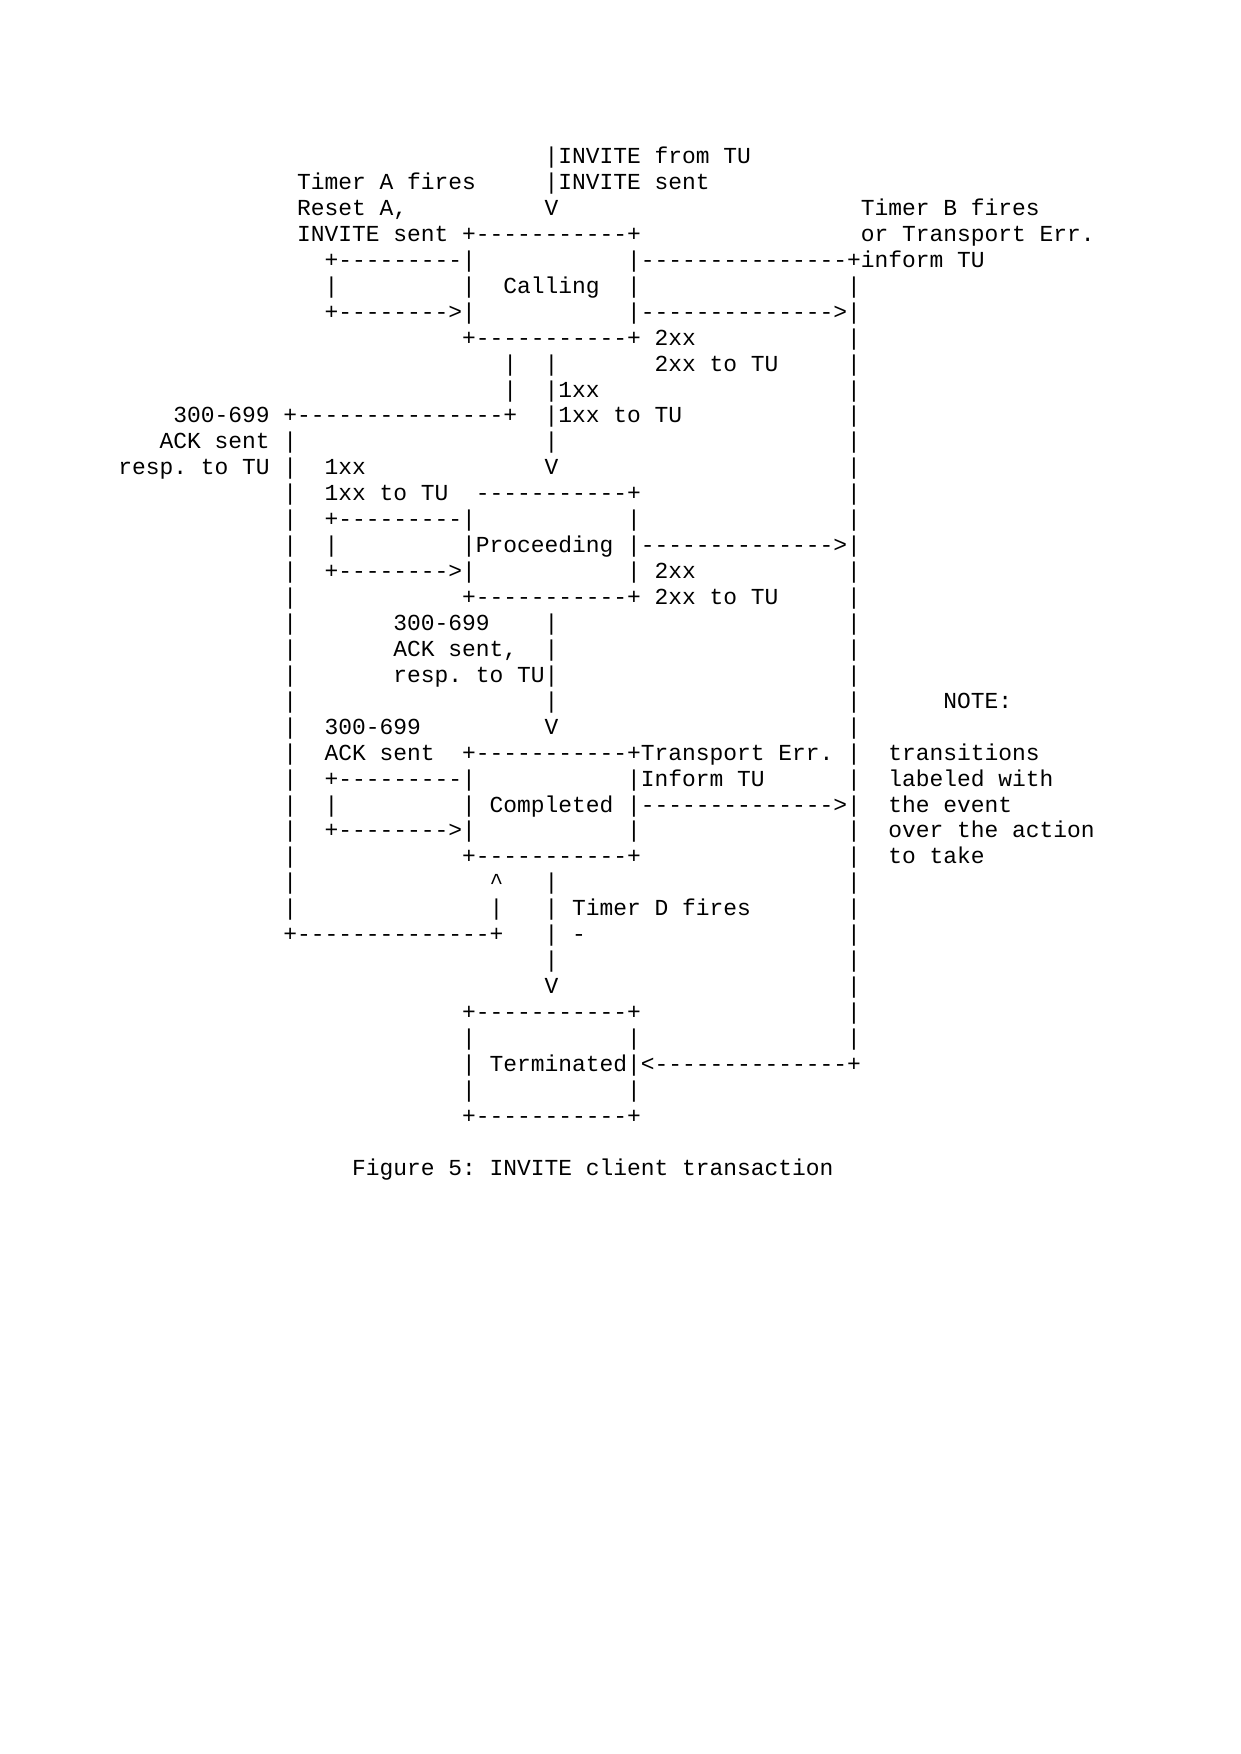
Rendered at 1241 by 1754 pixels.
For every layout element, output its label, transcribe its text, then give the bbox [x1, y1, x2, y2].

text +-----------+ 2xx | [118, 326, 1122, 352]
text | Terminated|<--------------+ [118, 1052, 1122, 1078]
text | +-------->| | | over the action [118, 819, 1122, 845]
text | +-----------+ 2xx to TU | [118, 585, 1122, 611]
text +-----------+ | [118, 1000, 1122, 1026]
text | | | Completed |-------------->| the event [118, 793, 1122, 819]
text resp. to TU | 1xx V | [118, 456, 1122, 482]
text INVITE sent +-----------+ or Transport Err. [118, 222, 1122, 248]
text | 300-699 | | [118, 611, 1122, 637]
text | ACK sent, | | [118, 637, 1122, 663]
text +---------| |---------------+inform TU [118, 248, 1122, 274]
text |INVITE from TU [118, 144, 1122, 170]
text Reset A, V Timer B fires [118, 196, 1122, 222]
text | +-------->| | 2xx | [118, 559, 1122, 585]
text +-----------+ [118, 1104, 1122, 1130]
text +--------------+ | - | [118, 923, 1122, 948]
text | 1xx to TU -----------+ | [118, 482, 1122, 508]
text | +---------| |Inform TU | labeled with [118, 767, 1122, 793]
text | | | [118, 1026, 1122, 1052]
text 300-699 +---------------+ |1xx to TU | [118, 404, 1122, 430]
text V | [118, 974, 1122, 1000]
text +-------->| |-------------->| [118, 300, 1122, 326]
text | | | Timer D fires | [118, 897, 1122, 923]
text | | |Proceeding |-------------->| [118, 533, 1122, 559]
text Timer A fires |INVITE sent [118, 170, 1122, 196]
text Figure 5: INVITE client transaction [118, 1156, 1122, 1182]
text | resp. to TU| | [118, 663, 1122, 689]
text | | [118, 1078, 1122, 1104]
text | | [118, 948, 1122, 974]
text | |1xx | [118, 378, 1122, 404]
text | 300-699 V | [118, 715, 1122, 741]
text | | | NOTE: [118, 689, 1122, 715]
text | +---------| | | [118, 508, 1122, 533]
text | | Calling | | [118, 274, 1122, 300]
text | | 2xx to TU | [118, 352, 1122, 378]
text | ACK sent +-----------+Transport Err. | transitions [118, 741, 1122, 767]
text ACK sent | | | [118, 430, 1122, 456]
text | +-----------+ | to take [118, 845, 1122, 871]
text | ^ | | [118, 871, 1122, 897]
